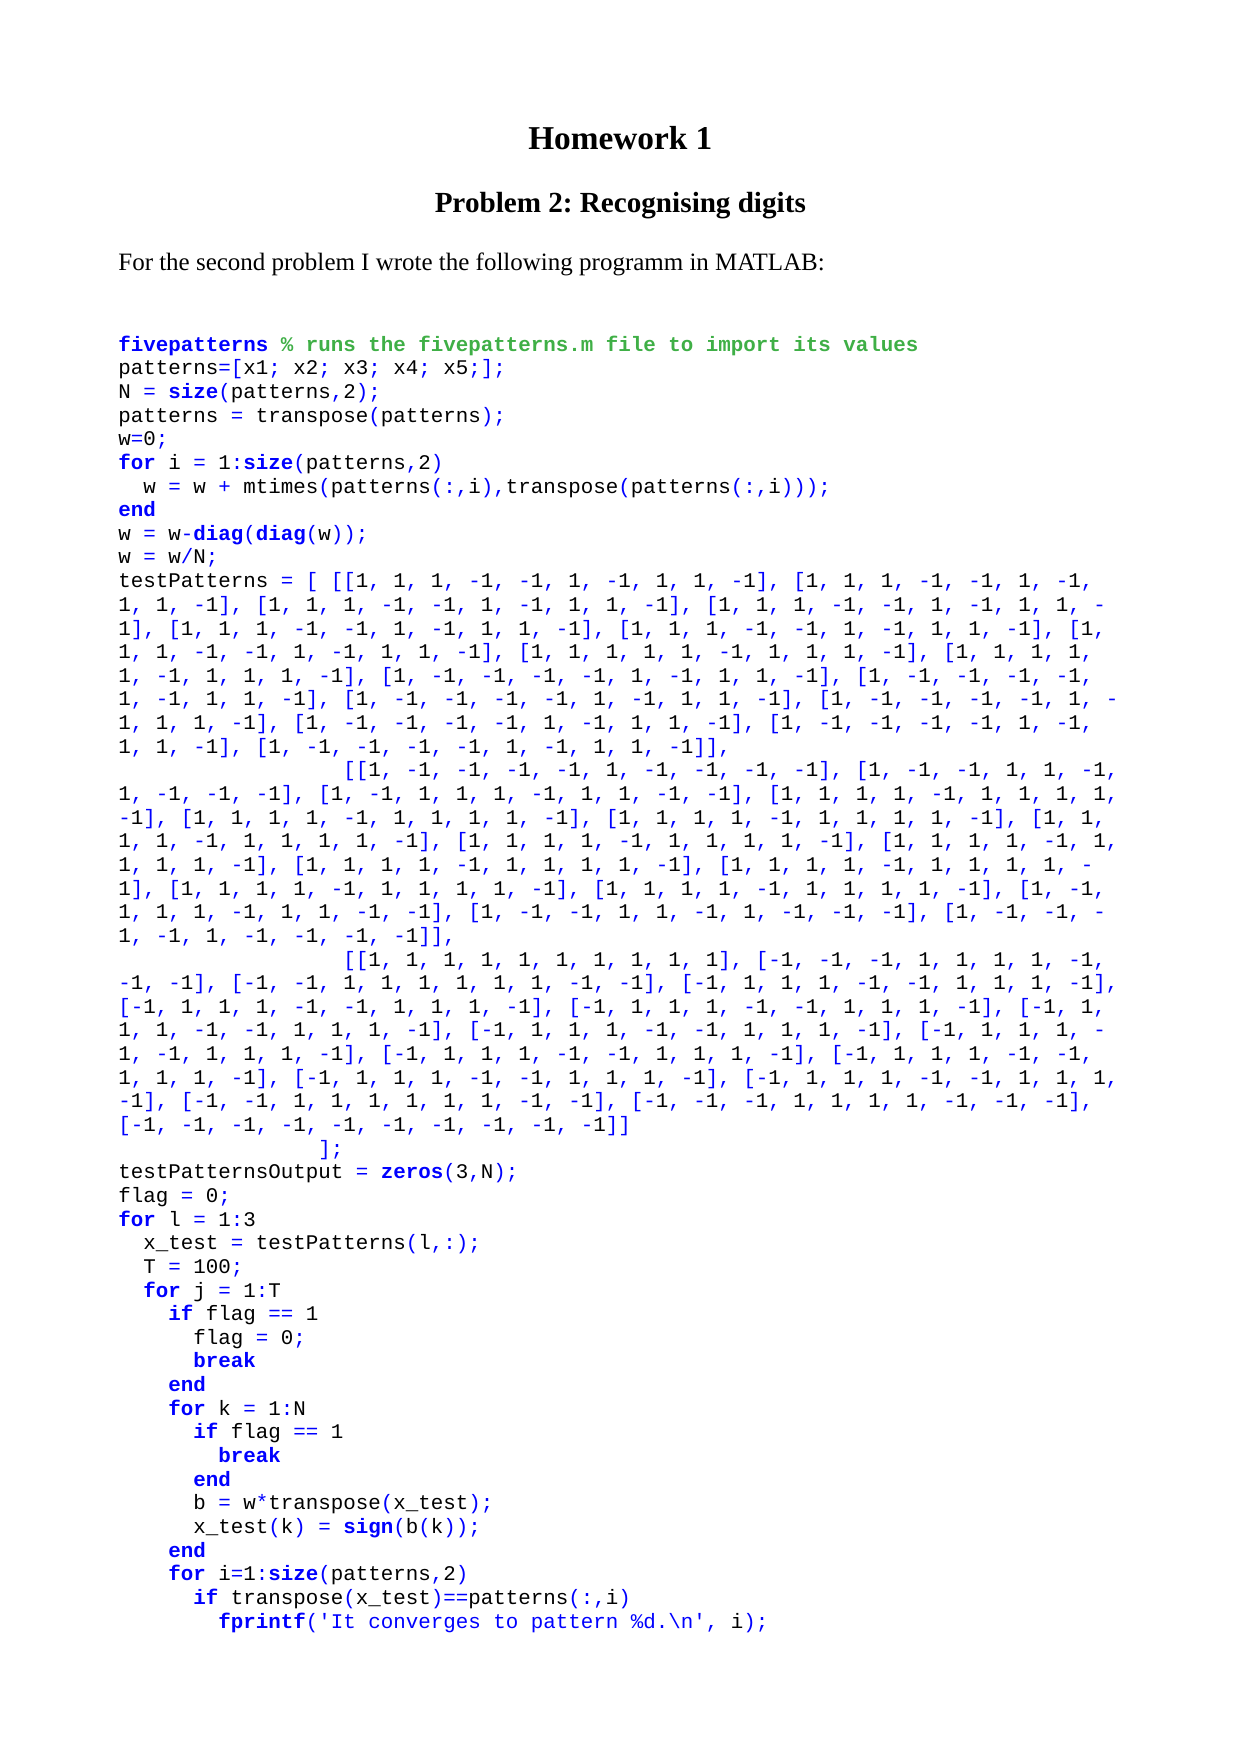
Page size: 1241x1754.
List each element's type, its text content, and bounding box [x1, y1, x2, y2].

text for i=1:size(patterns,2) [118, 1563, 1122, 1587]
text if transpose(x_test)==patterns(:,i) [118, 1587, 1122, 1611]
text x_test = testPatterns(l,:); [118, 1232, 1122, 1256]
text testPatterns = [ [[1, 1, 1, -1, -1, 1, -1, 1, 1, -1], [1, 1, 1, -1, -1, 1, -1, 1, 1, -1], [1, 1, 1, -1, -1, 1, -1, 1, 1, -1], [1, 1, 1, -1, -1, 1, -1, 1, 1, -1], [1, 1, 1, -1, -1, 1, -1, 1, 1, -1], [1, 1, 1, -1, -1, 1, -1, 1, 1, -1], [1, 1, 1, -1, -1, 1, -1, 1, 1, -1], [1, 1, 1, 1, 1, -1, 1, 1, 1, -1], [1, 1, 1, 1, 1, -1, 1, 1, 1, -1], [1, -1, -1, -1, -1, 1, -1, 1, 1, -1], [1, -1, -1, -1, -1, 1, -1, 1, 1, -1], [1, -1, -1, -1, -1, 1, -1, 1, 1, -1], [1, -1, -1, -1, -1, 1, -1, 1, 1, -1], [1, -1, -1, -1, -1, 1, -1, 1, 1, -1], [1, -1, -1, -1, -1, 1, -1, 1, 1, -1], [1, -1, -1, -1, -1, 1, -1, 1, 1, -1]], [118, 570, 1122, 759]
text for k = 1:N [118, 1398, 1122, 1421]
text Problem 2: Recognising digits [118, 185, 1122, 219]
text [[1, 1, 1, 1, 1, 1, 1, 1, 1, 1], [-1, -1, -1, 1, 1, 1, 1, -1, -1, -1], [-1, -1, 1, 1, 1, 1, 1, 1, -1, -1], [-1, 1, 1, 1, -1, -1, 1, 1, 1, -1], [-1, 1, 1, 1, -1, -1, 1, 1, 1, -1], [-1, 1, 1, 1, -1, -1, 1, 1, 1, -1], [-1, 1, 1, 1, -1, -1, 1, 1, 1, -1], [-1, 1, 1, 1, -1, -1, 1, 1, 1, -1], [-1, 1, 1, 1, -1, -1, 1, 1, 1, -1], [-1, 1, 1, 1, -1, -1, 1, 1, 1, -1], [-1, 1, 1, 1, -1, -1, 1, 1, 1, -1], [-1, 1, 1, 1, -1, -1, 1, 1, 1, -1], [-1, 1, 1, 1, -1, -1, 1, 1, 1, -1], [-1, -1, 1, 1, 1, 1, 1, 1, -1, -1], [-1, -1, -1, 1, 1, 1, 1, -1, -1, -1], [-1, -1, -1, -1, -1, -1, -1, -1, -1, -1]] [118, 948, 1122, 1138]
text patterns=[x1; x2; x3; x4; x5;]; [118, 357, 1122, 381]
text if flag == 1 [118, 1303, 1122, 1327]
text break [118, 1351, 1122, 1374]
text for i = 1:size(patterns,2) [118, 452, 1122, 476]
text end [118, 1540, 1122, 1563]
text for l = 1:3 [118, 1209, 1122, 1232]
text testPatternsOutput = zeros(3,N); [118, 1161, 1122, 1185]
text w = w-diag(diag(w)); [118, 523, 1122, 547]
text patterns = transpose(patterns); [118, 405, 1122, 428]
text x_test(k) = sign(b(k)); [118, 1516, 1122, 1540]
text fivepatterns % runs the fivepatterns.m file to import its values [118, 334, 1122, 357]
text fprintf('It converges to pattern %d.\n', i); [118, 1611, 1122, 1634]
text ]; [118, 1138, 1122, 1161]
text end [118, 1469, 1122, 1492]
text end [118, 1374, 1122, 1398]
text w = w + mtimes(patterns(:,i),transpose(patterns(:,i))); [118, 476, 1122, 499]
text w = w/N; [118, 547, 1122, 570]
text if flag == 1 [118, 1421, 1122, 1445]
text b = w*transpose(x_test); [118, 1492, 1122, 1516]
text T = 100; [118, 1256, 1122, 1279]
text Homework 1 [118, 118, 1122, 156]
text N = size(patterns,2); [118, 381, 1122, 405]
text end [118, 499, 1122, 523]
text For the second problem I wrote the following programm in MATLAB: [118, 247, 1122, 276]
text break [118, 1445, 1122, 1469]
text [[1, -1, -1, -1, -1, 1, -1, -1, -1, -1], [1, -1, -1, 1, 1, -1, 1, -1, -1, -1], [1, -1, 1, 1, 1, -1, 1, 1, -1, -1], [1, 1, 1, 1, -1, 1, 1, 1, 1, -1], [1, 1, 1, 1, -1, 1, 1, 1, 1, -1], [1, 1, 1, 1, -1, 1, 1, 1, 1, -1], [1, 1, 1, 1, -1, 1, 1, 1, 1, -1], [1, 1, 1, 1, -1, 1, 1, 1, 1, -1], [1, 1, 1, 1, -1, 1, 1, 1, 1, -1], [1, 1, 1, 1, -1, 1, 1, 1, 1, -1], [1, 1, 1, 1, -1, 1, 1, 1, 1, -1], [1, 1, 1, 1, -1, 1, 1, 1, 1, -1], [1, 1, 1, 1, -1, 1, 1, 1, 1, -1], [1, -1, 1, 1, 1, -1, 1, 1, -1, -1], [1, -1, -1, 1, 1, -1, 1, -1, -1, -1], [1, -1, -1, -1, -1, 1, -1, -1, -1, -1]], [118, 759, 1122, 948]
text flag = 0; [118, 1185, 1122, 1209]
text for j = 1:T [118, 1279, 1122, 1303]
text w=0; [118, 428, 1122, 452]
text flag = 0; [118, 1327, 1122, 1351]
